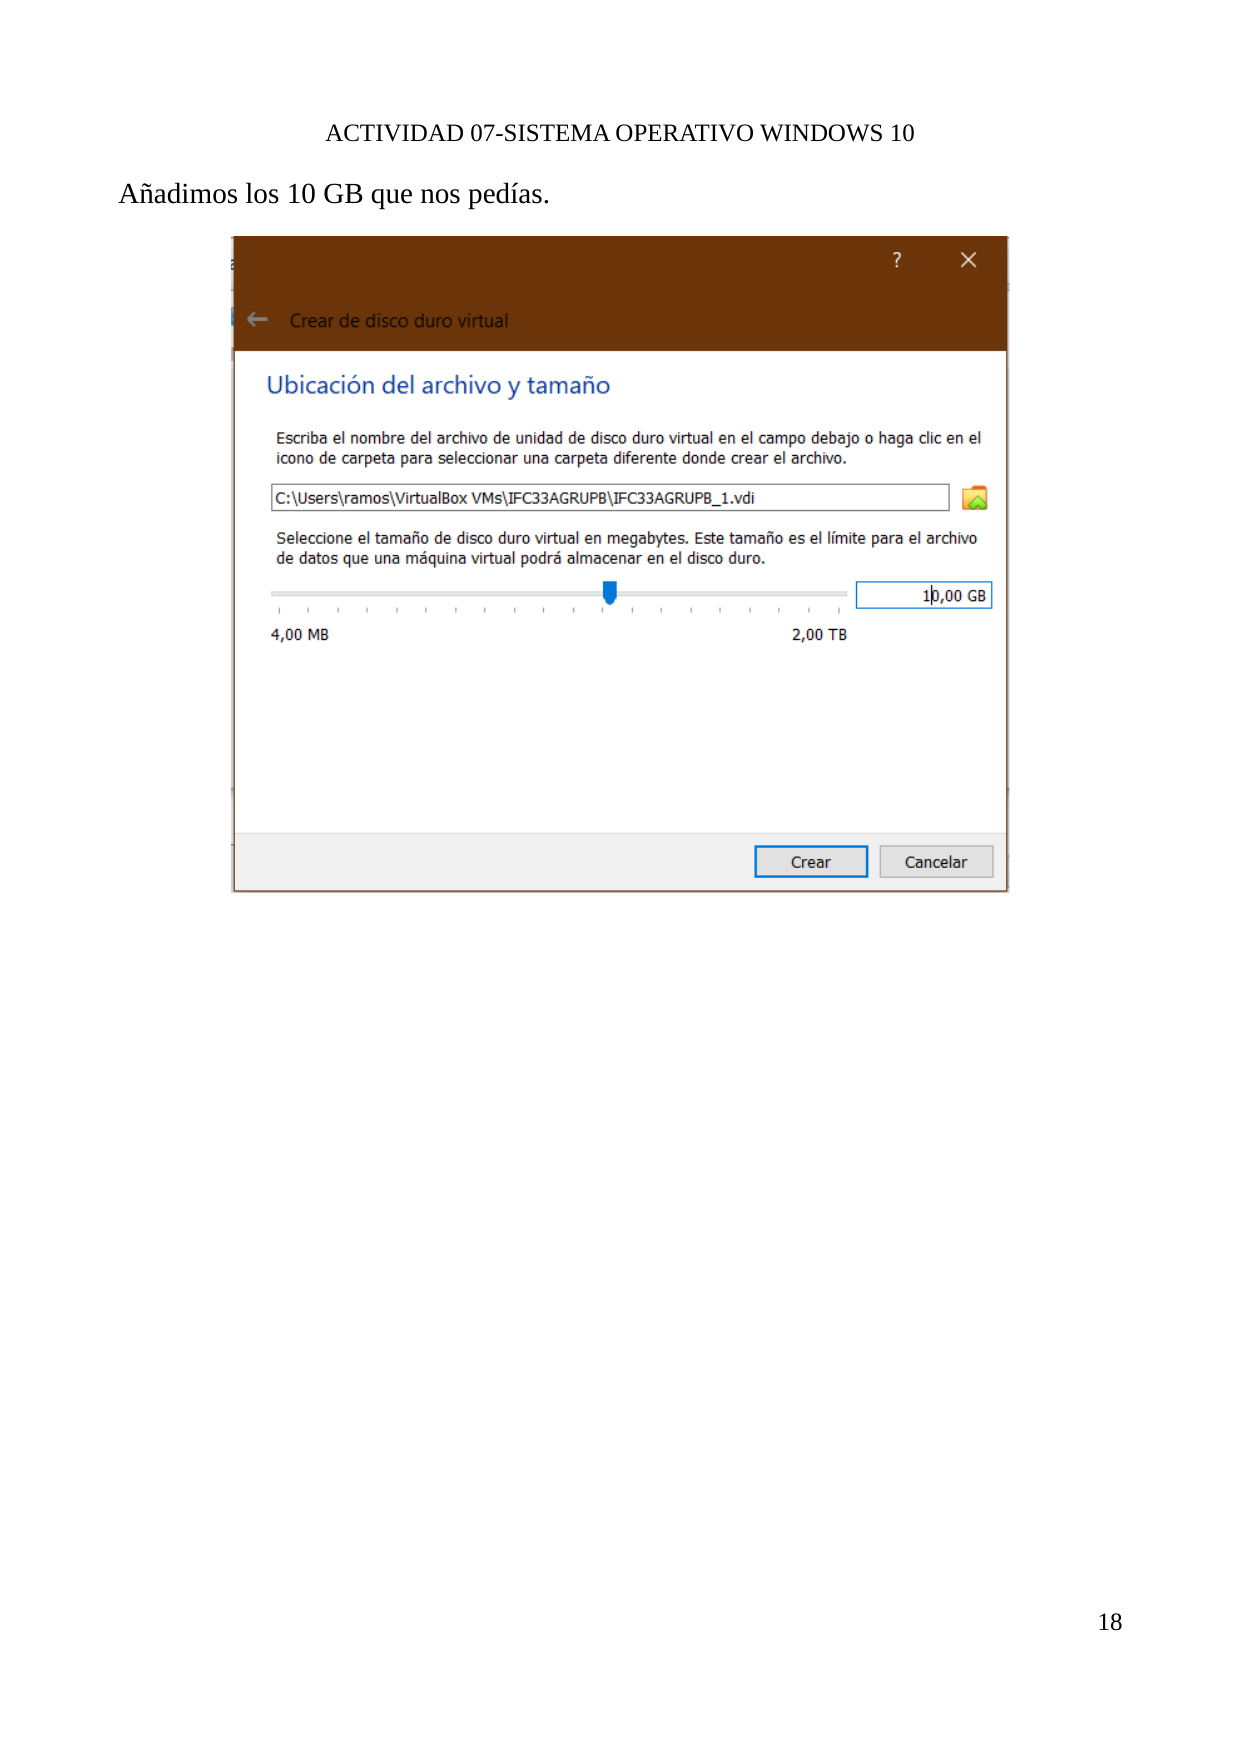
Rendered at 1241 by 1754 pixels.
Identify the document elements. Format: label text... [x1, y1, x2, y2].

picture [230, 236, 1010, 893]
text Añadimos los 10 GB que nos pedías. [118, 176, 1122, 210]
